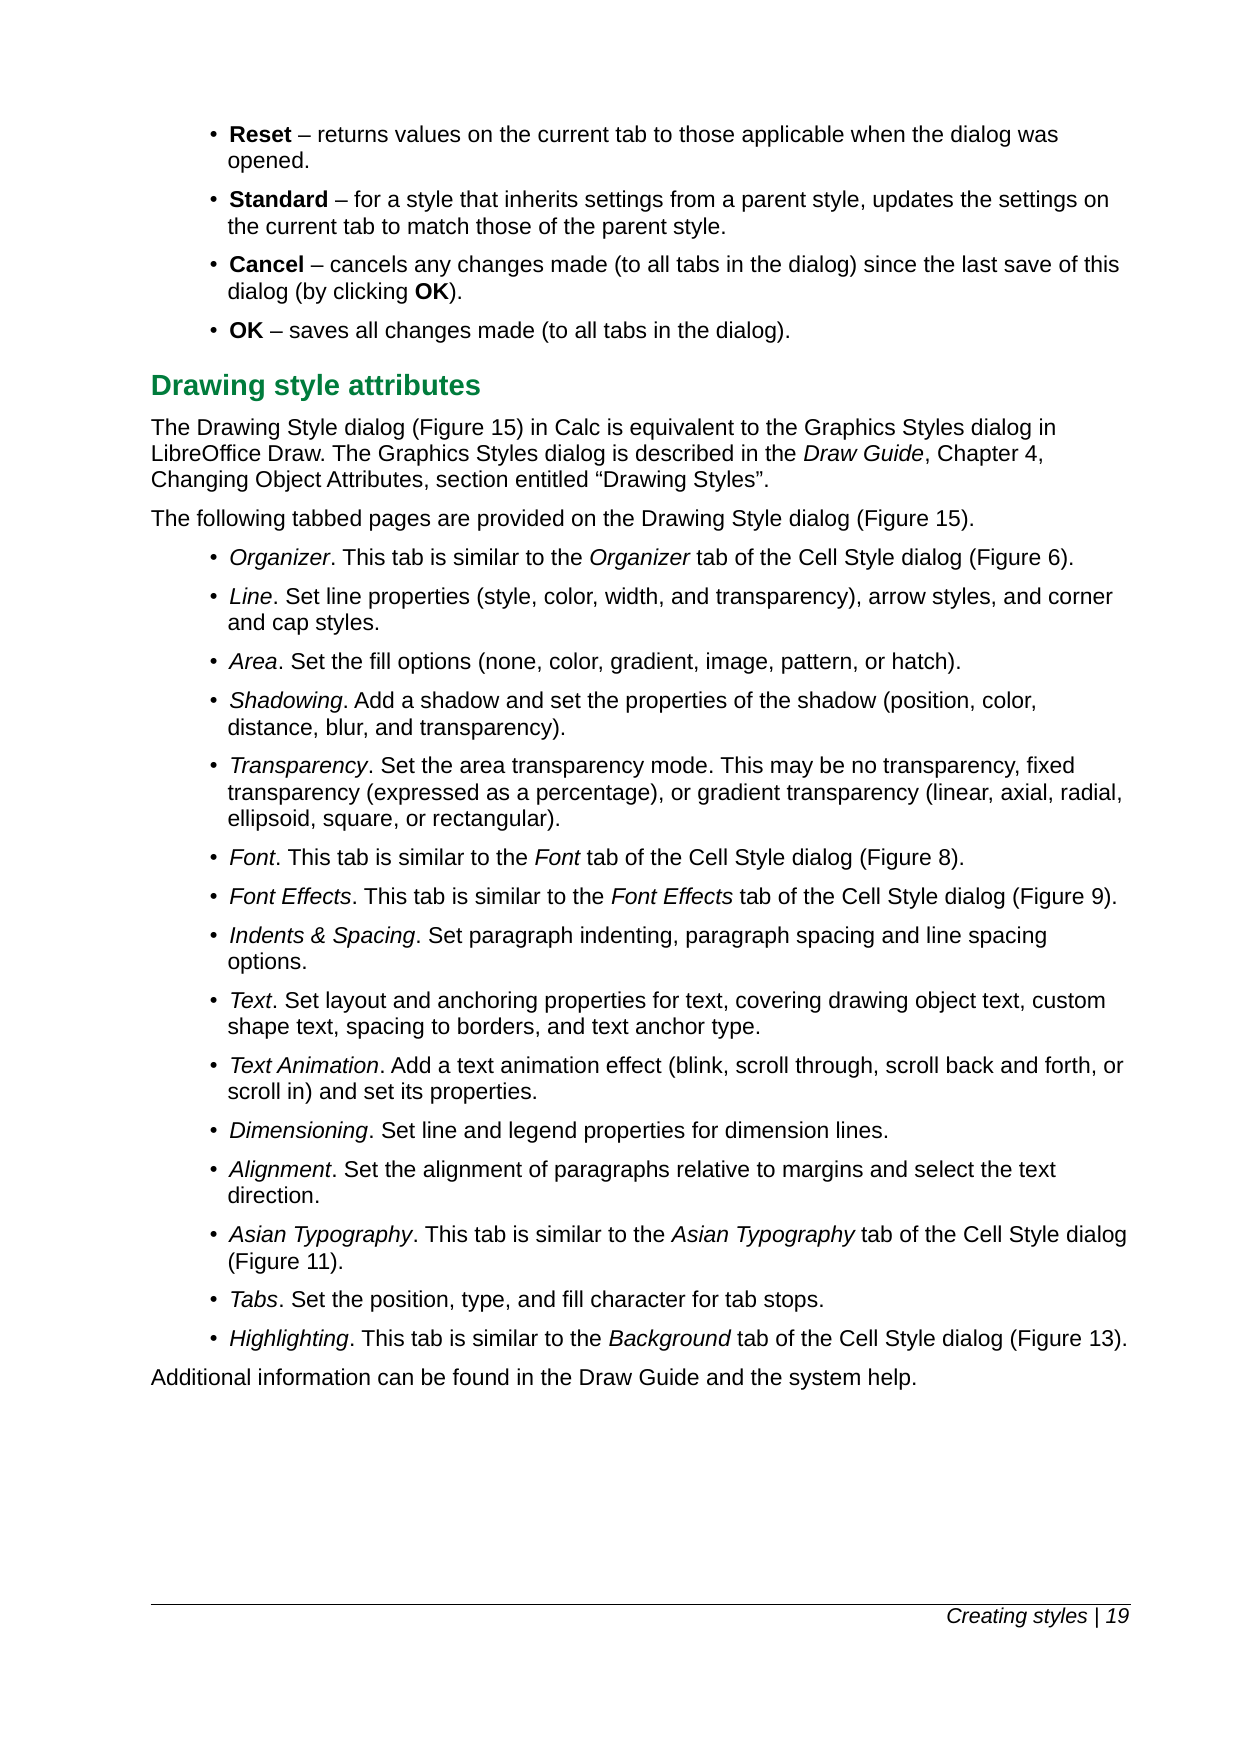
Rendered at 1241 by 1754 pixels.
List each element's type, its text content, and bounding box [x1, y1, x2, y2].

list Line. Set line properties (style, color, width, and transparency), arrow styles, and corner and cap styles. [209, 583, 1131, 636]
list Shadowing. Add a shadow and set the properties of the shadow (position, color, distance, blur, and transparency). [209, 687, 1131, 740]
list Text Animation. Add a text animation effect (blink, scroll through, scroll back and forth, or scroll in) and set its properties. [209, 1052, 1131, 1105]
list The following tabbed pages are provided on the Drawing Style dialog (Figure 15). [151, 505, 1131, 532]
list Tabs. Set the position, type, and fill character for tab stops. [209, 1286, 1131, 1313]
list Text. Set layout and anchoring properties for text, covering drawing object text, custom shape text, spacing to borders, and text anchor type. [209, 987, 1131, 1039]
list Reset – returns values on the current tab to those applicable when the dialog was opened. [209, 121, 1131, 174]
list Organizer. This tab is similar to the Organizer tab of the Cell Style dialog (Figure 6). [209, 544, 1131, 571]
list Highlighting. This tab is similar to the Background tab of the Cell Style dialog (Figure 13). [209, 1325, 1131, 1352]
list Standard – for a style that inherits settings from a parent style, updates the settings on the current tab to match those of the parent style. [209, 186, 1131, 239]
list Transparency. Set the area transparency mode. This may be no transparency, fixed transparency (expressed as a percentage), or gradient transparency (linear, axial, radial, ellipsoid, square, or rectangular). [209, 752, 1131, 831]
list Asian Typography. This tab is similar to the Asian Typography tab of the Cell Style dialog (Figure 11). [209, 1221, 1131, 1274]
subtitle Drawing style attributes [151, 368, 1131, 401]
text Additional information can be found in the Draw Guide and the system help. [151, 1364, 1131, 1391]
list Alignment. Set the alignment of paragraphs relative to margins and select the text direction. [209, 1156, 1131, 1209]
list Indents & Spacing. Set paragraph indenting, paragraph spacing and line spacing options. [209, 922, 1131, 974]
list OK – saves all changes made (to all tabs in the dialog). [209, 317, 1131, 343]
list Cancel – cancels any changes made (to all tabs in the dialog) since the last save of this dialog (by clicking OK). [209, 251, 1131, 304]
list Font. This tab is similar to the Font tab of the Cell Style dialog (Figure 8). [209, 844, 1131, 870]
text The Drawing Style dialog (Figure 15) in Calc is equivalent to the Graphics Styles dialog in LibreOffice Draw. The Graphics Styles dialog is described in the Draw Guide, Chapter 4, Changing Object Attributes, section entitled “Drawing Styles”. [151, 414, 1131, 493]
list Font Effects. This tab is similar to the Font Effects tab of the Cell Style dialog (Figure 9). [209, 883, 1131, 909]
list Area. Set the fill options (none, color, gradient, image, pattern, or hatch). [209, 648, 1131, 674]
list Dimensioning. Set line and legend properties for dimension lines. [209, 1117, 1131, 1143]
